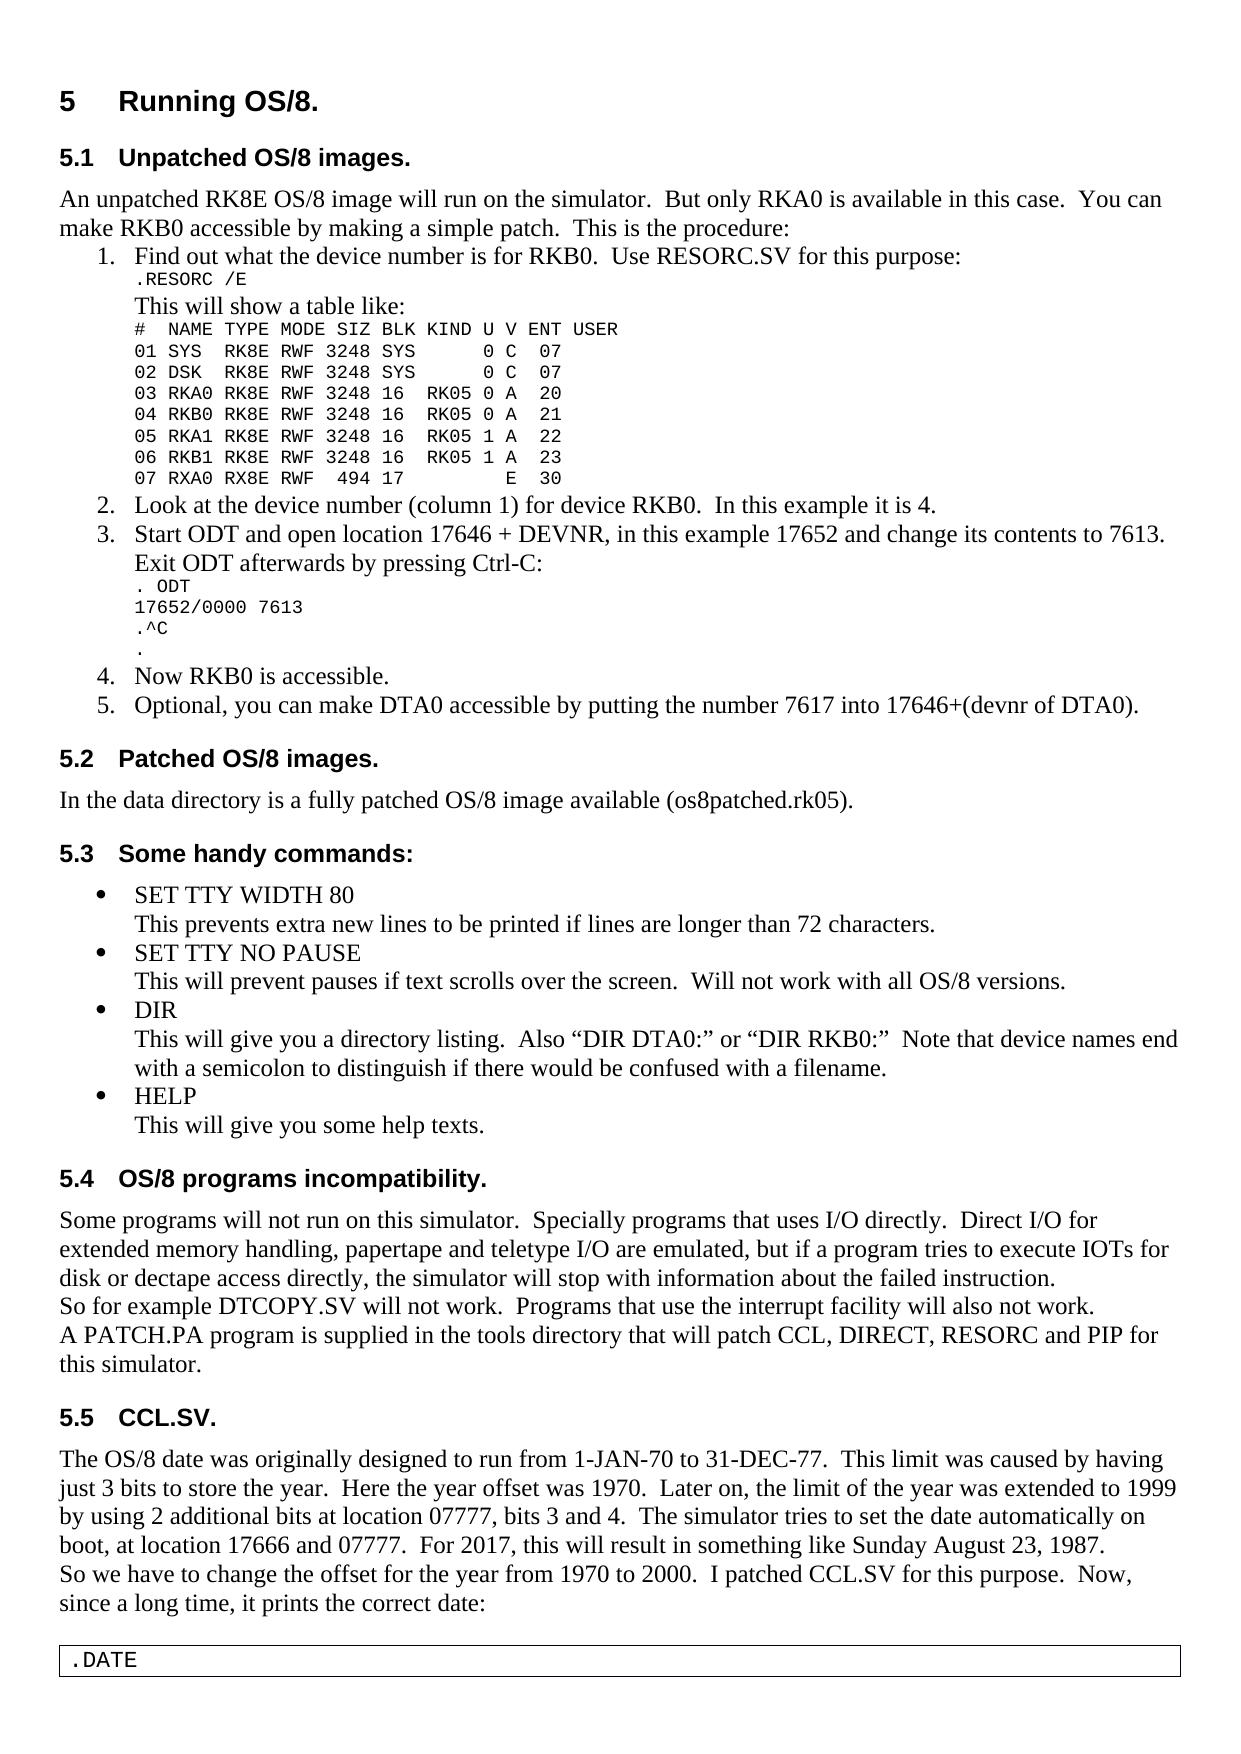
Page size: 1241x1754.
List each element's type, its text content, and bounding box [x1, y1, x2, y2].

text The OS/8 date was originally designed to run from 1-JAN-70 to 31-DEC-77. This limit was caused by having just 3 bits to store the year. Here the year offset was 1970. Later on, the limit of the year was extended to 1999 by using 2 additional bits at location 07777, bits 3 and 4. The simulator tries to set the date automatically on boot, at location 17666 and 07777. For 2017, this will result in something like Sunday August 23, 1987. So we have to change the offset for the year from 1970 to 2000. I patched CCL.SV for this purpose. Now, since a long time, it prints the correct date: [59, 1444, 1181, 1616]
subtitle Patched OS/8 images. [59, 744, 1181, 773]
list Look at the device number (column 1) for device RKB0. In this example it is 4. [97, 490, 1181, 519]
text A PATCH.PA program is supplied in the tools directory that will patch CCL, DIRECT, RESORC and PIP for this simulator. [59, 1320, 1181, 1378]
list This will give you a directory listing. Also “DIR DTA0:” or “DIR RKB0:” Note that device names end with a semicolon to distinguish if there would be confused with a filename. [134, 1024, 1181, 1081]
subtitle Unpatched OS/8 images. [59, 143, 1181, 171]
list DIR [97, 995, 1181, 1024]
list Now RKB0 is accessible. [97, 661, 1181, 690]
list SET TTY NO PAUSE This will prevent pauses if text scrolls over the screen. Will not work with all OS/8 versions. [97, 938, 1181, 995]
subtitle Running OS/8. [59, 84, 1181, 118]
list Optional, you can make DTA0 accessible by putting the number 7617 into 17646+(devnr of DTA0). [97, 690, 1181, 719]
subtitle Some handy commands: [59, 839, 1181, 868]
list SET TTY WIDTH 80 This prevents extra new lines to be printed if lines are longer than 72 characters. [97, 880, 1181, 938]
subtitle CCL.SV. [59, 1403, 1181, 1431]
text So for example DTCOPY.SV will not work. Programs that use the interrupt facility will also not work. [59, 1291, 1181, 1320]
subtitle OS/8 programs incompatibility. [59, 1164, 1181, 1193]
text An unpatched RK8E OS/8 image will run on the simulator. But only RKA0 is available in this case. You can make RKB0 accessible by making a simple patch. This is the procedure: [59, 184, 1181, 241]
list Start ODT and open location 17646 + DEVNR, in this example 17652 and change its contents to 7613. Exit ODT afterwards by pressing Ctrl-C: . ODT 17652/0000 7613 .^C . [97, 519, 1181, 661]
text .DATE [60, 1646, 1180, 1676]
text Some programs will not run on this simulator. Specially programs that uses I/O directly. Direct I/O for extended memory handling, papertape and teletype I/O are emulated, but if a program tries to execute IOTs for disk or dectape access directly, the simulator will stop with information about the failed instruction. [59, 1205, 1181, 1291]
list HELP This will give you some help texts. [97, 1081, 1181, 1139]
list Find out what the device number is for RKB0. Use RESORC.SV for this purpose: .RESORC /E This will show a table like: # NAME TYPE MODE SIZ BLK KIND U V ENT USER 01 SYS RK8E RWF 3248 SYS 0 C 07 02 DSK RK8E RWF 3248 SYS 0 C 07 03 RKA0 RK8E RWF 3248 16 RK05 0 A 20 04 RKB0 RK8E RWF 3248 16 RK05 0 A 21 05 RKA1 RK8E RWF 3248 16 RK05 1 A 22 06 RKB1 RK8E RWF 3248 16 RK05 1 A 23 07 RXA0 RX8E RWF 494 17 E 30 [97, 241, 1181, 490]
text In the data directory is a fully patched OS/8 image available (os8patched.rk05). [59, 785, 1181, 814]
